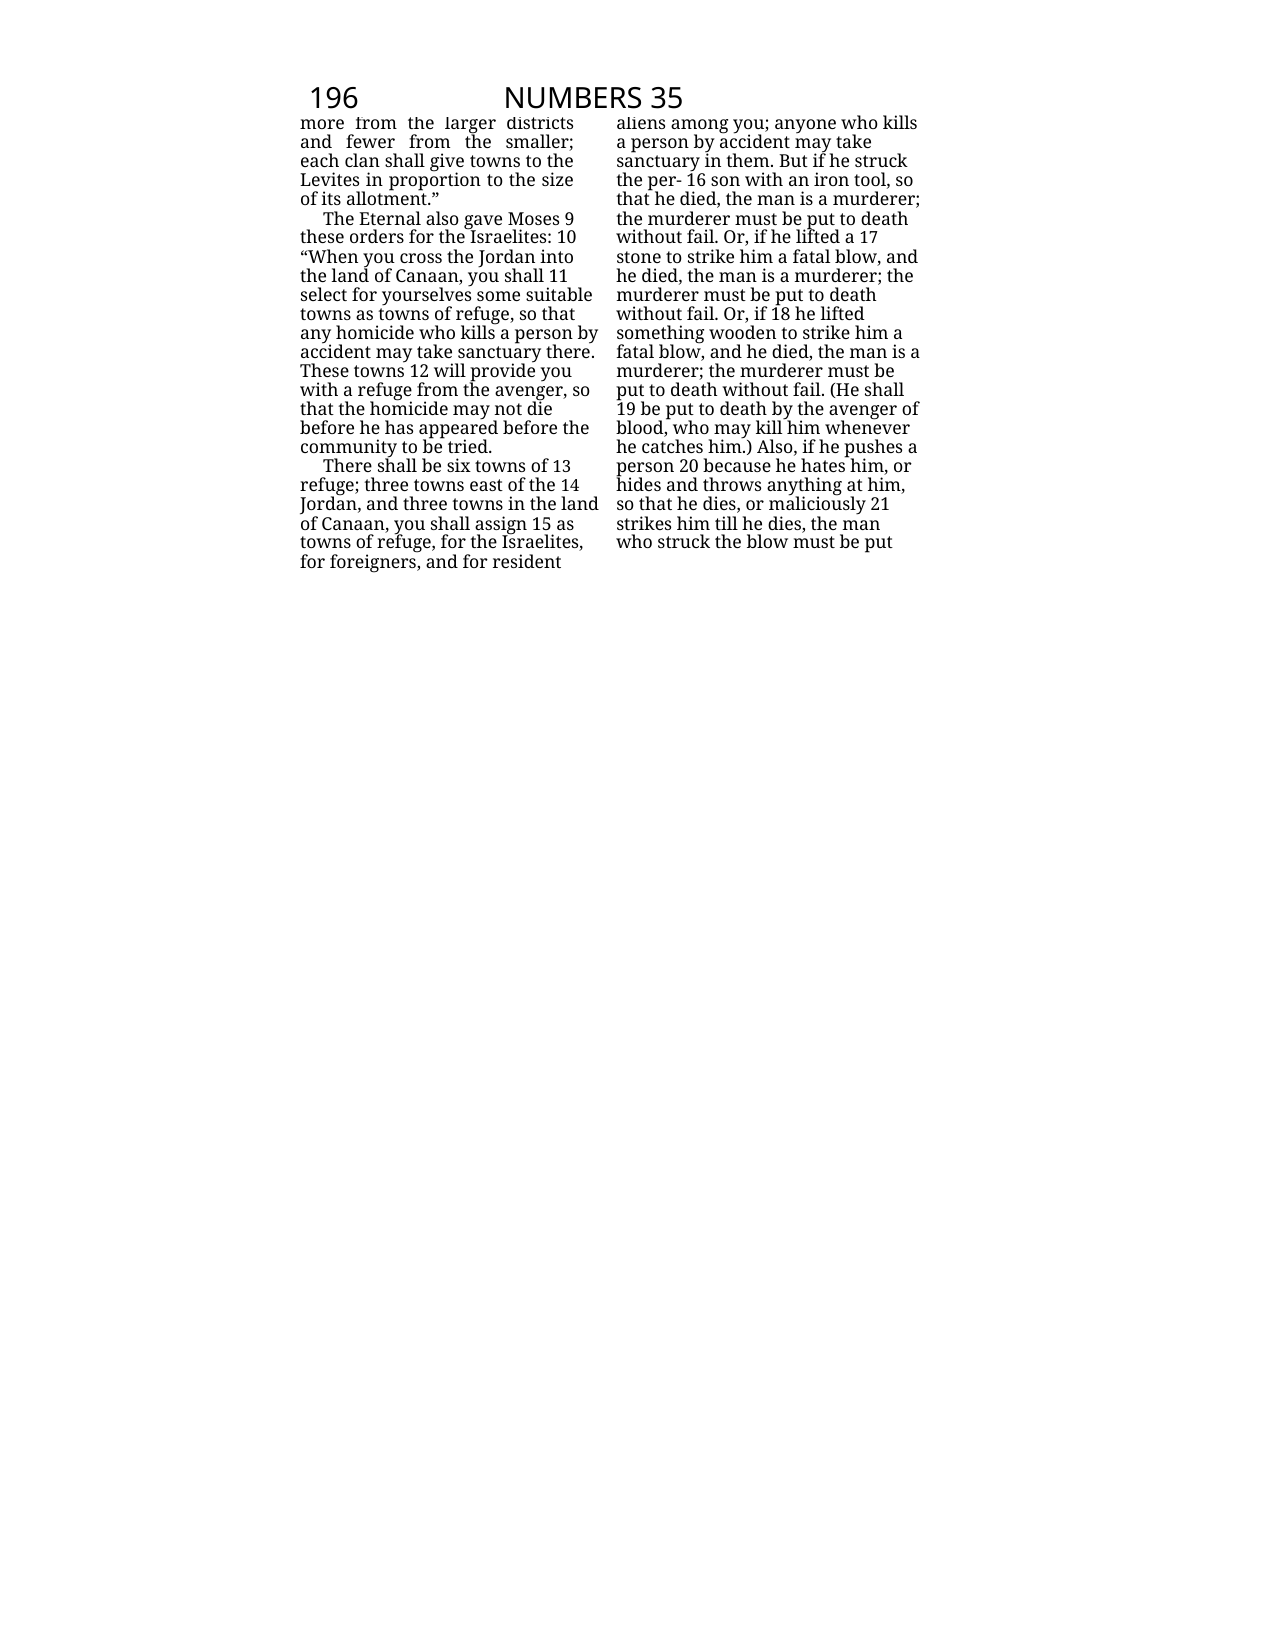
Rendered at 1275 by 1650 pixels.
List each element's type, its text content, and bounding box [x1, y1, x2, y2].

text There shall be six towns of 13 refuge; three towns east of the 14 Jordan, and three towns in the land of Canaan, you shall assign 15 as towns of refuge, for the Is­raelites, for foreigners, and for resident [300, 457, 605, 572]
text The Eternal also gave Moses 9 these orders for the Israelites: 10 “When you cross the Jordan into the land of Canaan, you shall 11 select for yourselves some suit­able towns as towns of refuge, so that any homicide who kills a person by accident may take sanctuary there. These towns 12 will provide you with a refuge from the avenger, so that the homicide may not die before he has appeared before the community to be tried. [300, 210, 605, 457]
text aliens among you; any­one who kills a person by acci­dent may take sanctuary in them. But if he struck the per- 16 son with an iron tool, so that he died, the man is a murderer; the murderer must be put to death without fail. Or, if he lifted a 17 stone to strike him a fatal blow, and he died, the man is a mur­derer; the murderer must be put to death without fail. Or, if 18 he lifted something wooden to strike him a fatal blow, and he died, the man is a murderer; the murderer must be put to death without fail. (He shall 19 be put to death by the avenger of blood, who may kill him whenever he catches him.) Also, if he pushes a person 20 because he hates him, or hides and throws anything at him, so that he dies, or maliciously 21 strikes him till he dies, the man who struck the blow must be put [616, 114, 921, 553]
text more from the larger districts and fewer from the smaller; each clan shall give towns to the Levites in proportion to the size of its allotment.” [300, 114, 574, 210]
